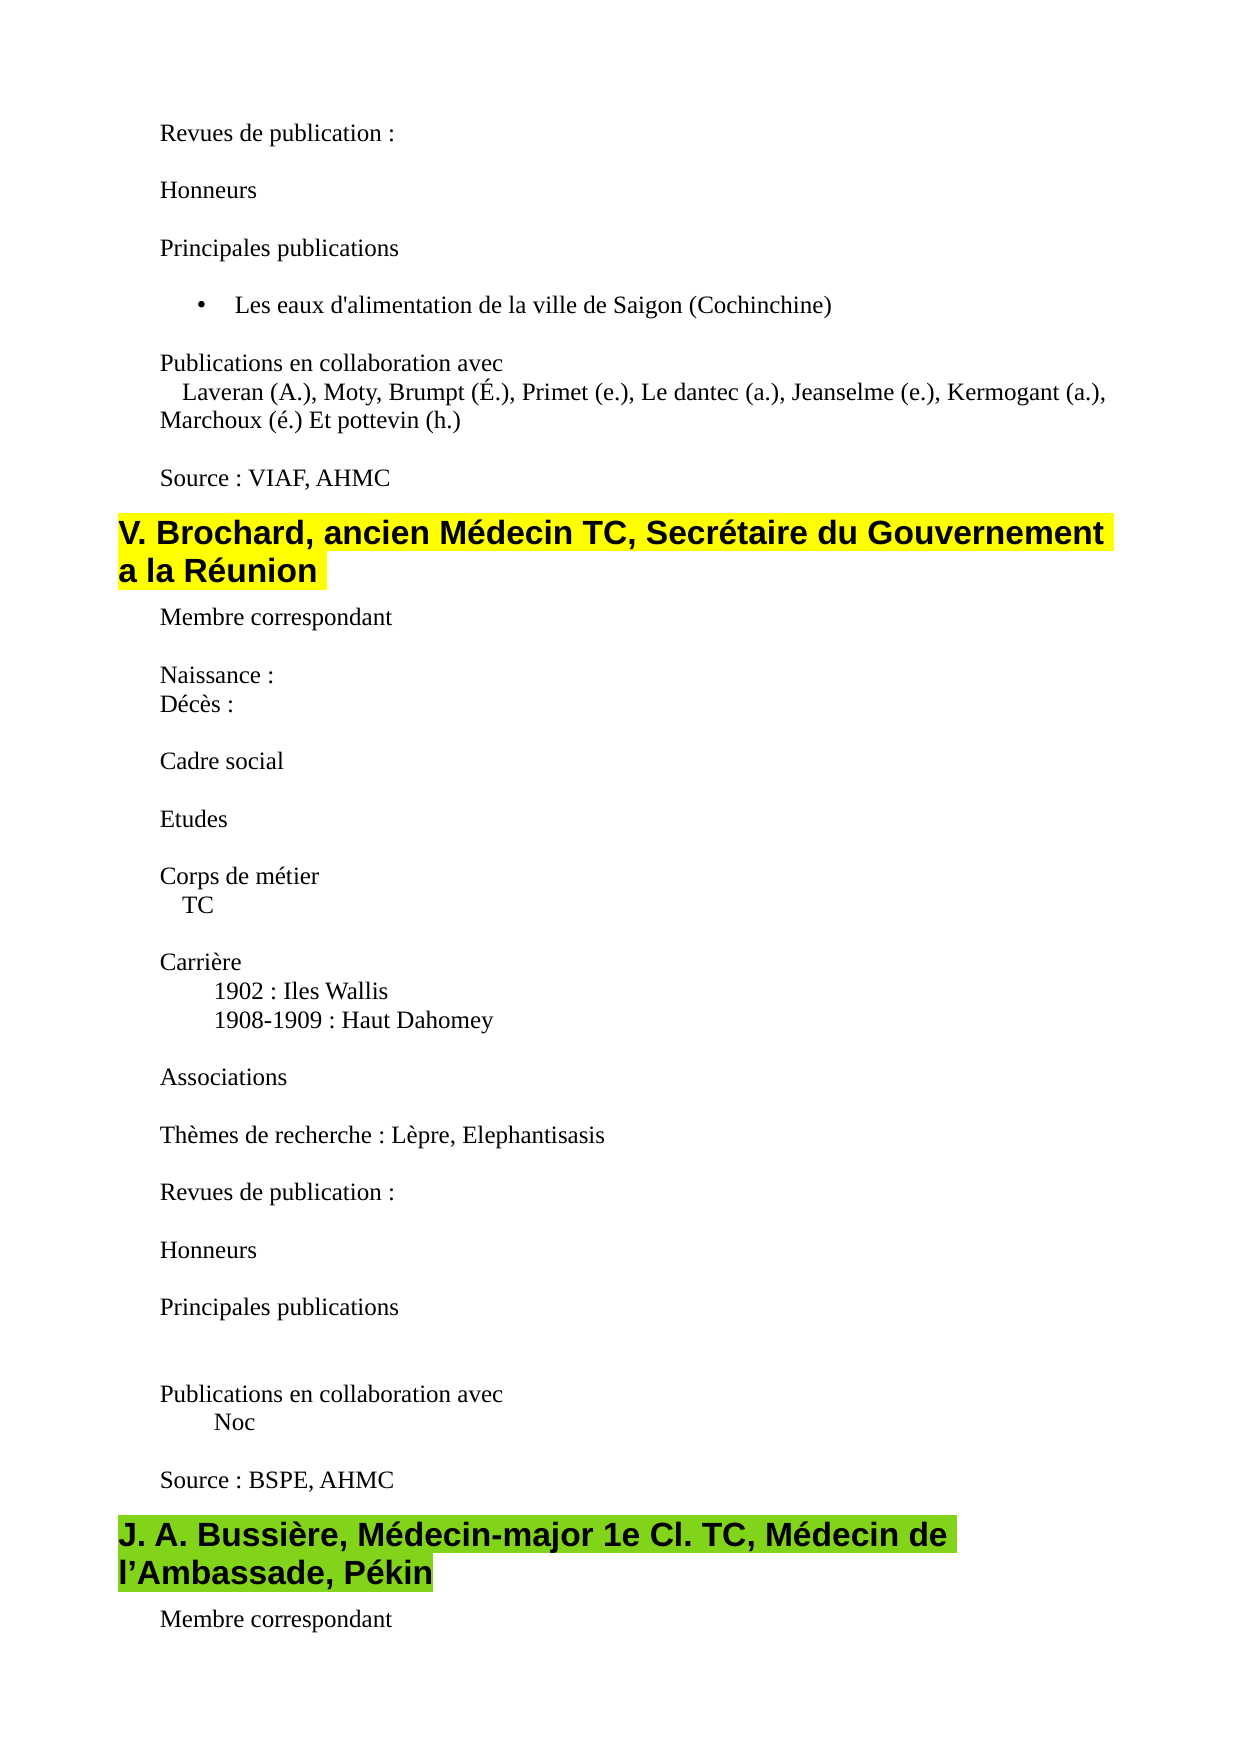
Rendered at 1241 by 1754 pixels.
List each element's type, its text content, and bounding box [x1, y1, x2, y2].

text Revues de publication : [159, 118, 1122, 147]
text Corps de métier [159, 861, 1122, 890]
subtitle V. Brochard, ancien Médecin TC, Secrétaire du Gouvernement a la Réunion [327, 513, 1122, 590]
text Etudes [159, 804, 1122, 832]
text 1908-1909 : Haut Dahomey [159, 1005, 1122, 1034]
text Thèmes de recherche : Lèpre, Elephantisasis [159, 1120, 1122, 1149]
list Les eaux d'alimentation de la ville de Saigon (Cochinchine) [197, 291, 1122, 319]
text Principales publications [159, 233, 1122, 262]
text Honneurs [159, 176, 1122, 204]
text Source : BSPE, AHMC [159, 1465, 1122, 1494]
text 1902 : Iles Wallis [159, 976, 1122, 1005]
text Publications en collaboration avec [159, 348, 1122, 377]
text Associations [159, 1062, 1122, 1091]
text Cadre social [159, 746, 1122, 775]
text Membre correspondant [159, 602, 1122, 631]
text Source : VIAF, AHMC [159, 463, 1122, 492]
text Noc [159, 1407, 1122, 1436]
text Carrière [159, 947, 1122, 976]
text Publications en collaboration avec [159, 1379, 1122, 1407]
text TC [159, 890, 1122, 919]
text Naissance : [159, 660, 1122, 689]
subtitle J. A. Bussière, Médecin-major 1e Cl. TC, Médecin de l’Ambassade, Pékin [118, 1514, 1122, 1592]
text Principales publications [159, 1292, 1122, 1321]
text Décès : [159, 689, 1122, 717]
text Laveran (A.), Moty, Brumpt (É.), Primet (e.), Le dantec (a.), Jeanselme (e.), Kermogant (a.), Marchoux (é.) Et pottevin (h.) [159, 377, 1122, 434]
text Membre correspondant [159, 1604, 1122, 1633]
text Revues de publication : [159, 1177, 1122, 1206]
text Honneurs [159, 1235, 1122, 1264]
